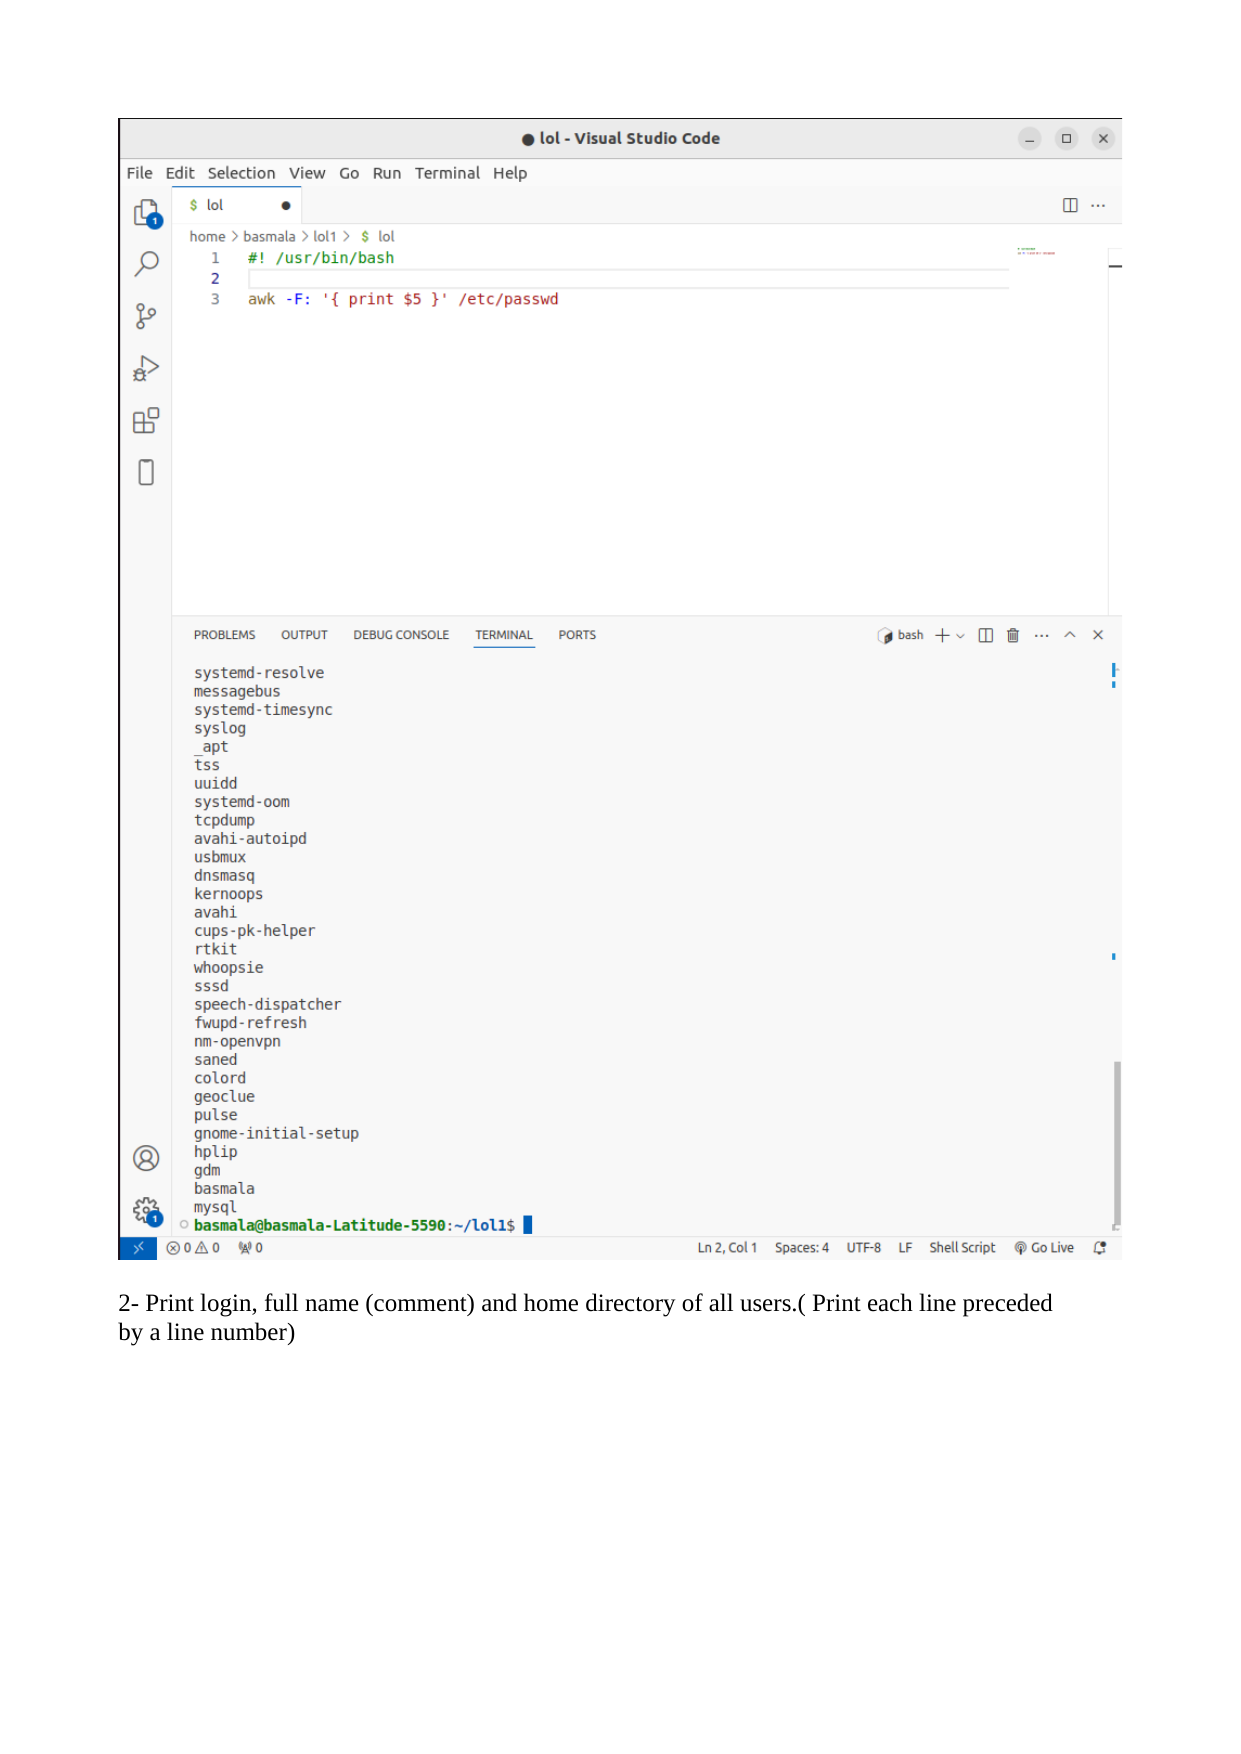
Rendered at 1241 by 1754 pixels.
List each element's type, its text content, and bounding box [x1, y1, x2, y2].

text 2- Print login, full name (comment) and home directory of all users.( Print each line preceded [118, 1288, 1122, 1317]
picture [118, 118, 1123, 1260]
text by a line number) [118, 1317, 1122, 1346]
